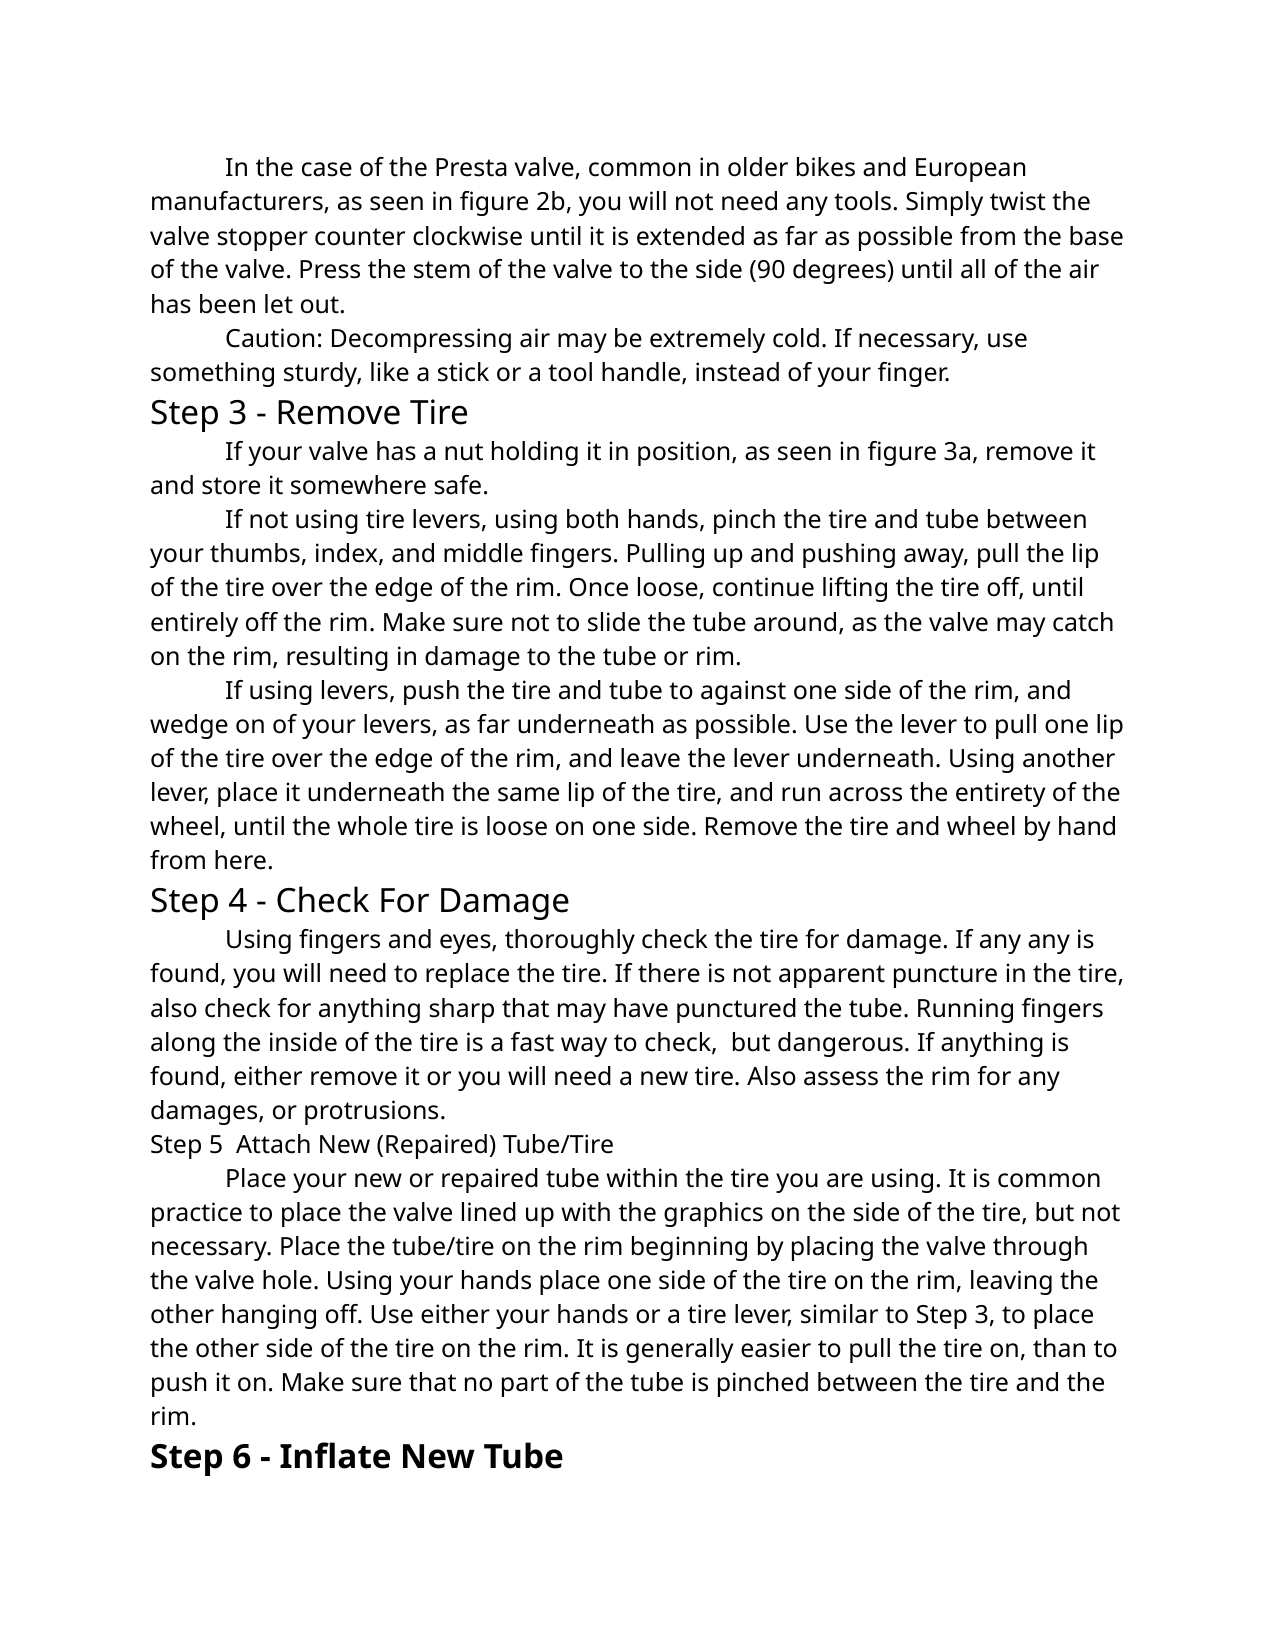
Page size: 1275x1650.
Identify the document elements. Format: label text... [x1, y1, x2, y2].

text Step 4 - Check For Damage [150, 877, 1125, 922]
text In the case of the Presta valve, common in older bikes and European manufacturers, as seen in figure 2b, you will not need any tools. Simply twist the valve stopper counter clockwise until it is extended as far as possible from the base of the valve. Press the stem of the valve to the side (90 degrees) until all of the air has been let out. [150, 150, 1125, 320]
text Step 3 - Remove Tire [150, 388, 1125, 434]
text Place your new or repaired tube within the tire you are using. It is common practice to place the valve lined up with the graphics on the side of the tire, but not necessary. Place the tube/tire on the rim beginning by placing the valve through the valve hole. Using your hands place one side of the tire on the rim, leaving the other hanging off. Use either your hands or a tire lever, similar to Step 3, to place the other side of the tire on the rim. It is generally easier to pull the tire on, than to push it on. Make sure that no part of the tube is pinched between the tire and the rim. [150, 1161, 1125, 1433]
text If using levers, push the tire and tube to against one side of the rim, and wedge on of your levers, as far underneath as possible. Use the lever to pull one lip of the tire over the edge of the rim, and leave the lever underneath. Using another lever, place it underneath the same lip of the tire, and run across the entirety of the wheel, until the whole tire is loose on one side. Remove the tire and wheel by hand from here. [150, 672, 1125, 877]
text If not using tire levers, using both hands, pinch the tire and tube between your thumbs, index, and middle fingers. Pulling up and pushing away, pull the lip of the tire over the edge of the rim. Once loose, continue lifting the tire off, until entirely off the rim. Make sure not to slide the tube around, as the valve may catch on the rim, resulting in damage to the tube or rim. [150, 502, 1125, 672]
text Step 6 - Inflate New Tube [150, 1433, 1125, 1478]
text If your valve has a nut holding it in position, as seen in figure 3a, remove it and store it somewhere safe. [150, 434, 1125, 502]
text Step 5 Attach New (Repaired) Tube/Tire [150, 1126, 1125, 1161]
text Caution: Decompressing air may be extremely cold. If necessary, use something sturdy, like a stick or a tool handle, instead of your finger. [150, 320, 1125, 388]
text Using fingers and eyes, thoroughly check the tire for damage. If any any is found, you will need to replace the tire. If there is not apparent puncture in the tire, also check for anything sharp that may have punctured the tube. Running fingers along the inside of the tire is a fast way to check, but dangerous. If anything is found, either remove it or you will need a new tire. Also assess the rim for any damages, or protrusions. [150, 922, 1125, 1126]
